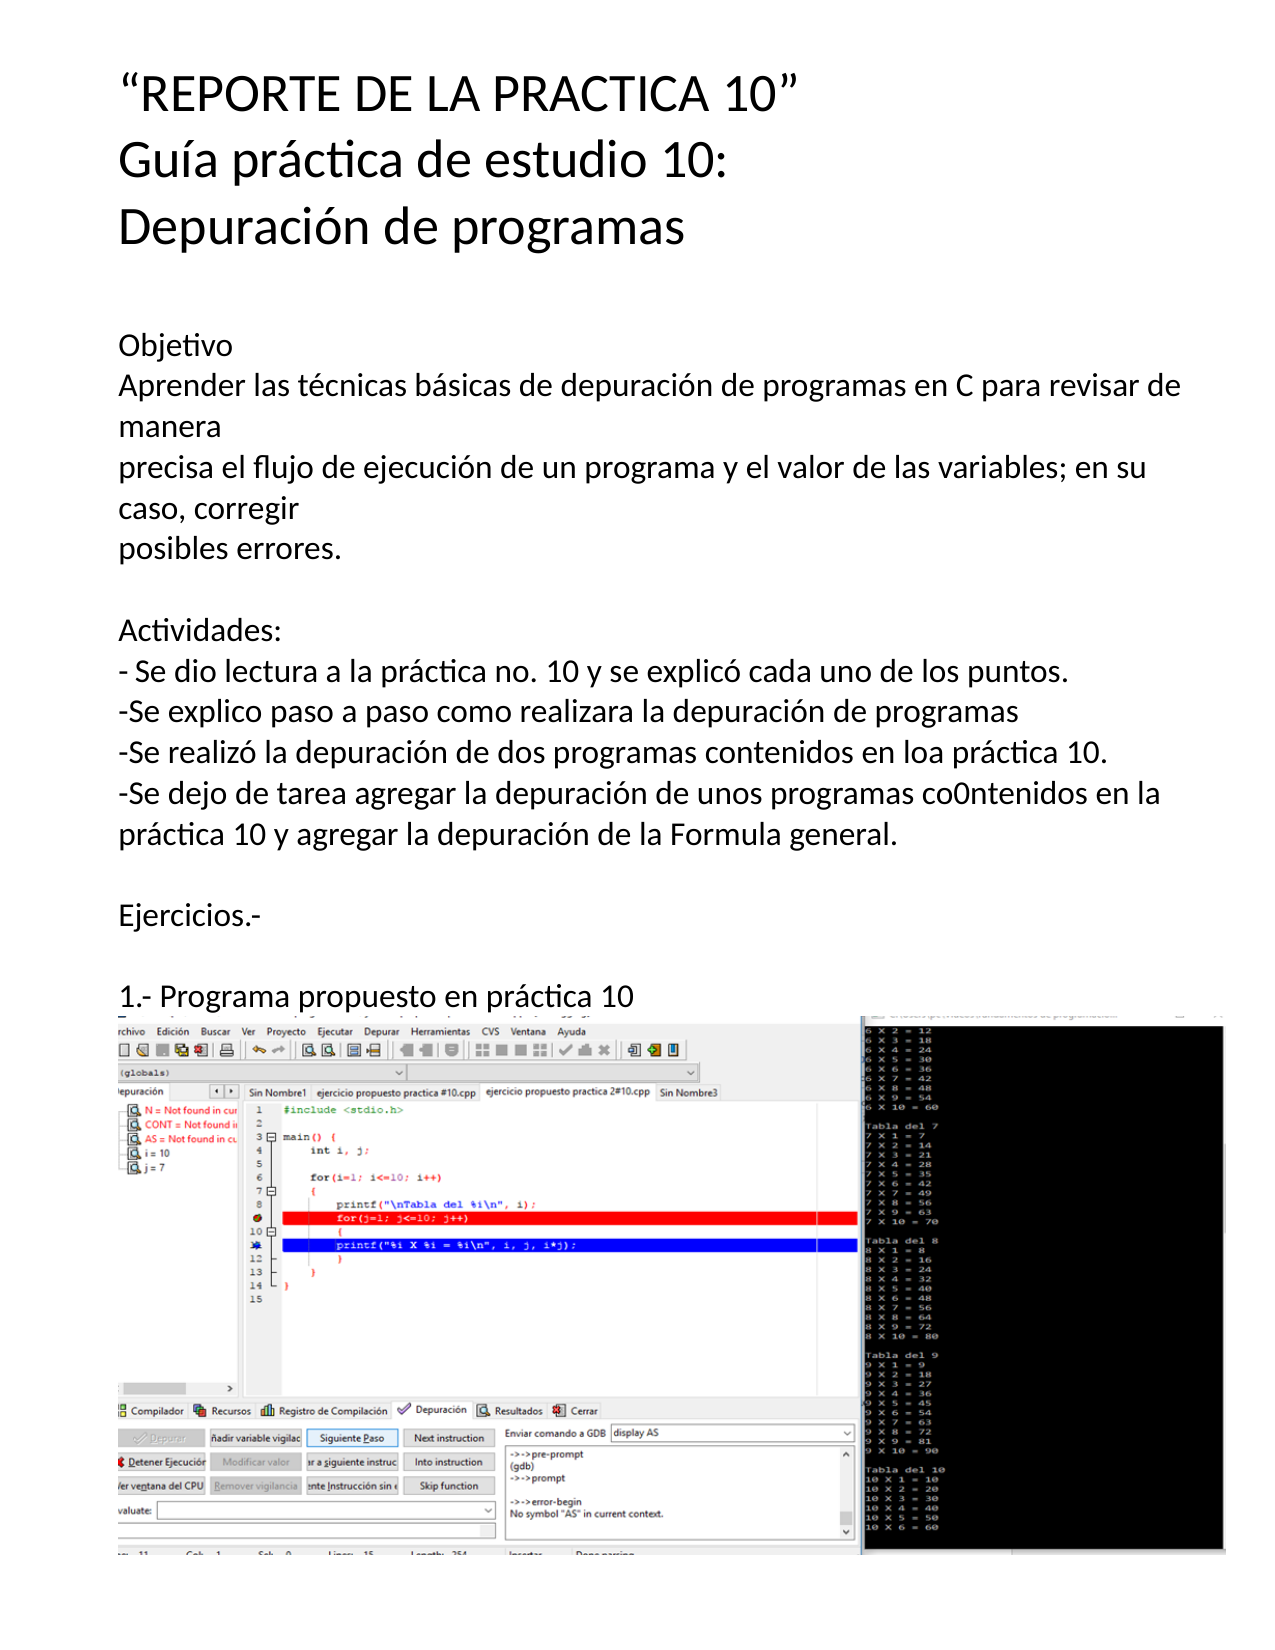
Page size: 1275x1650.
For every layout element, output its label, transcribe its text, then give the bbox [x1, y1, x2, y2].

text Guía práctica de estudio 10: [118, 125, 1205, 191]
text posibles errores. [118, 527, 1205, 568]
text precisa el flujo de ejecución de un programa y el valor de las variables; en su caso, corregir [118, 446, 1205, 527]
text Actividades: - Se dio lectura a la práctica no. 10 y se explicó cada uno de los puntos. [118, 609, 1205, 690]
text Ejercicios.- [118, 894, 1205, 935]
text Aprender las técnicas básicas de depuración de programas en C para revisar de manera [118, 364, 1205, 446]
text -Se explico paso a paso como realizara la depuración de programas [118, 690, 1205, 731]
text Objetivo [118, 324, 1205, 364]
text -Se realizó la depuración de dos programas contenidos en loa práctica 10. [118, 731, 1205, 772]
text 1.- Programa propuesto en práctica 10 [118, 975, 1205, 1016]
text Depuración de programas [118, 191, 1205, 258]
text -Se dejo de tarea agregar la depuración de unos programas co0ntenidos en la práctica 10 y agregar la depuración de la Formula general. [118, 772, 1205, 853]
text “REPORTE DE LA PRACTICA 10” [118, 59, 1205, 125]
